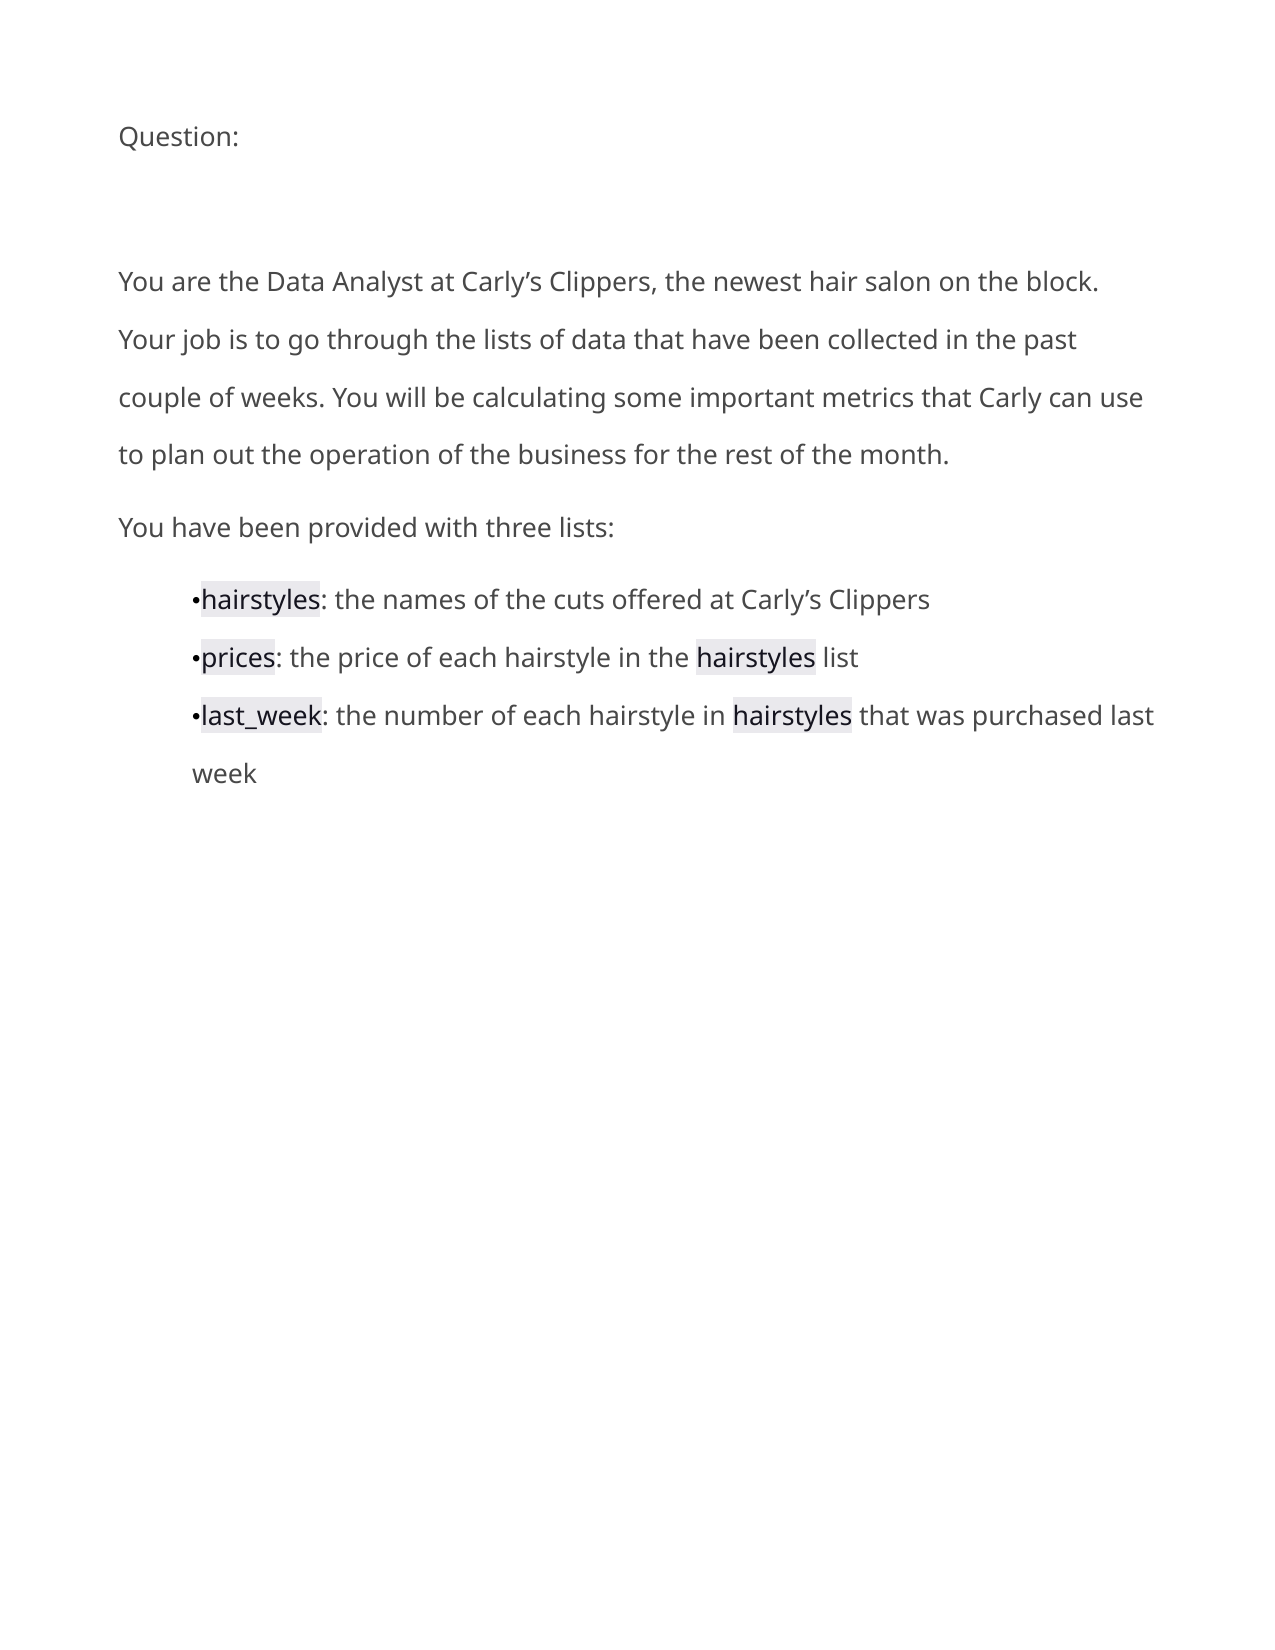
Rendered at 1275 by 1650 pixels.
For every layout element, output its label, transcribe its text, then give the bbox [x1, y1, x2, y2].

list hairstyles: the names of the cuts offered at Carly’s Clippers [118, 581, 1157, 617]
text Question: [118, 118, 1157, 154]
text You have been provided with three lists: [118, 509, 1157, 545]
text You are the Data Analyst at Carly’s Clippers, the newest hair salon on the block. Your job is to go through the lists of data that have been collected in the past couple of weeks. You will be calculating some important metrics that Carly can use to plan out the operation of the business for the rest of the month. [118, 263, 1157, 472]
list last_week: the number of each hairstyle in hairstyles that was purchased last week [118, 697, 1157, 791]
list prices: the price of each hairstyle in the hairstyles list [118, 639, 1157, 675]
